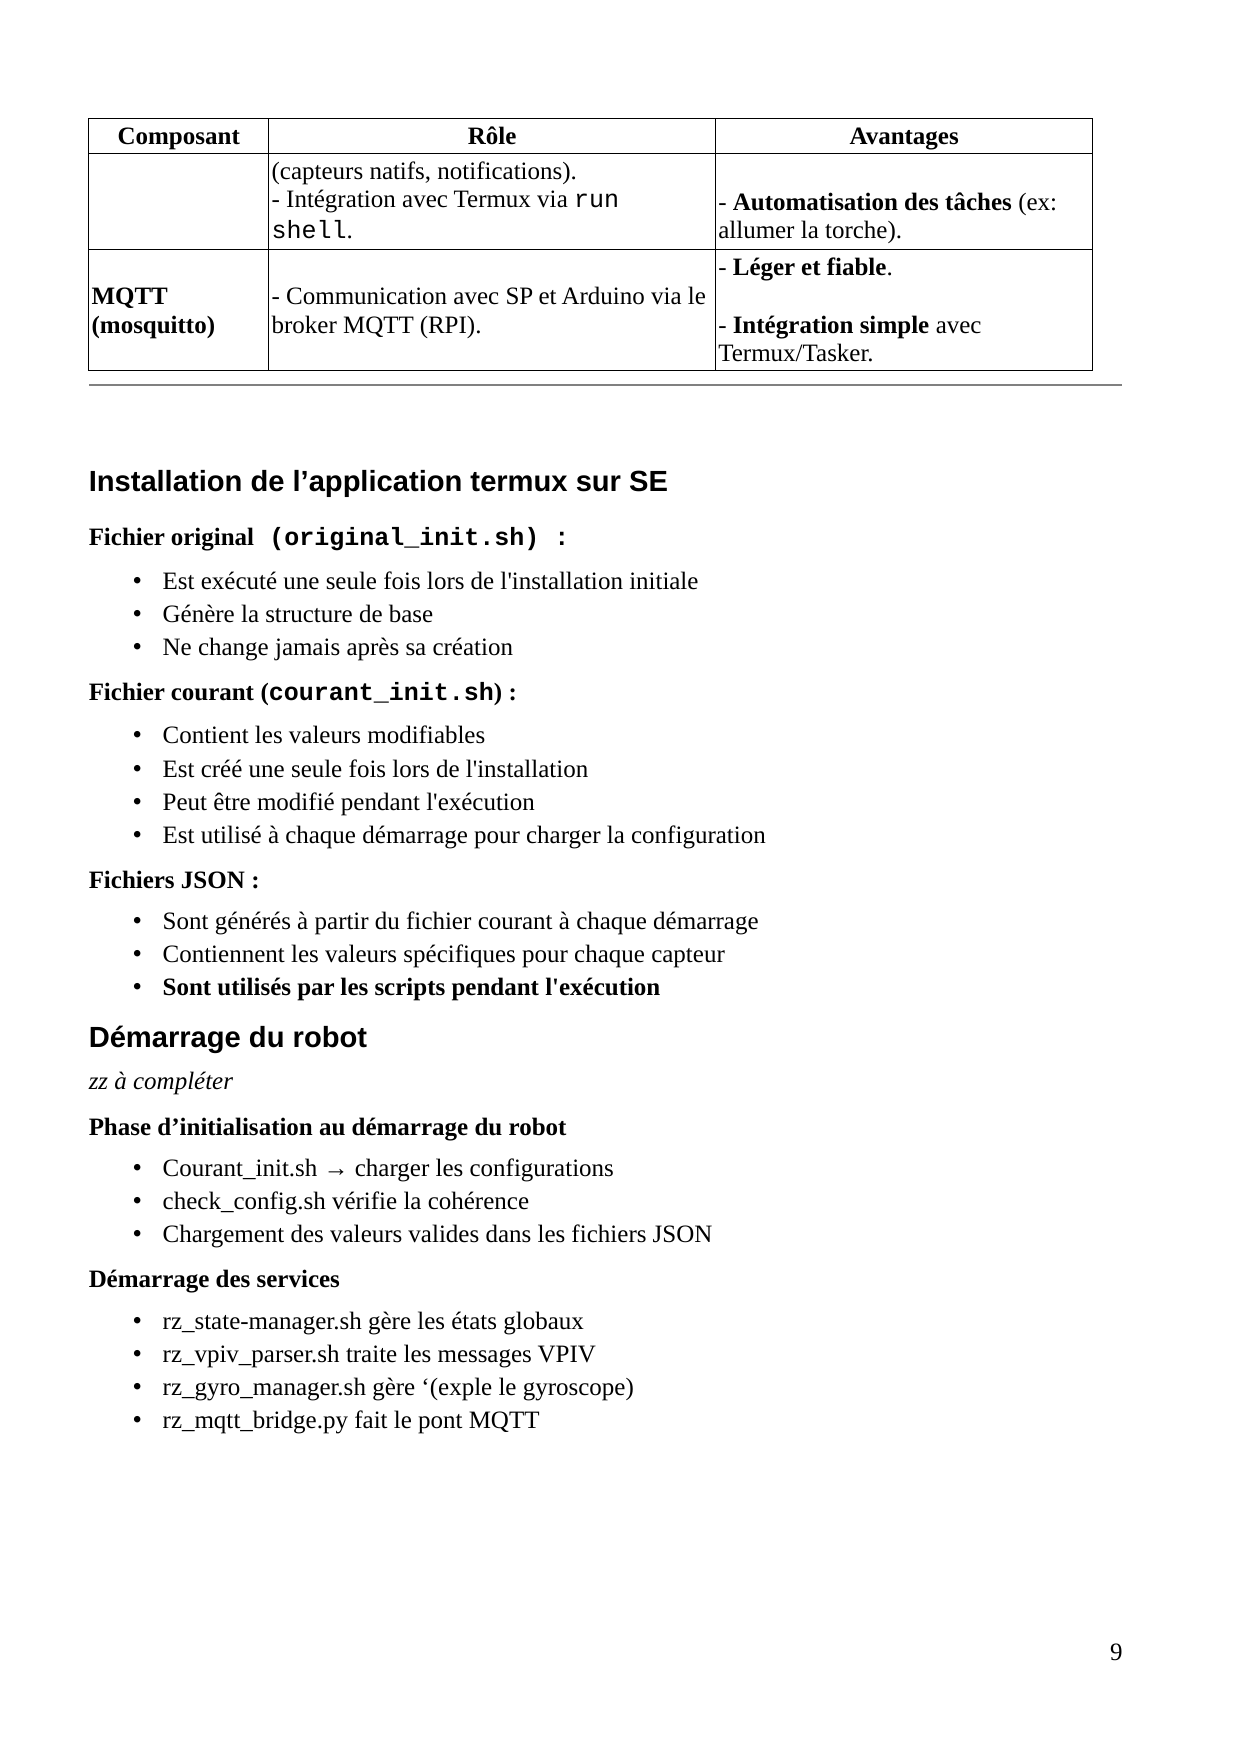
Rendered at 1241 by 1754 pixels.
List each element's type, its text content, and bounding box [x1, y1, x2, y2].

subtitle Fichiers JSON : [88, 865, 1122, 894]
list Est exécuté une seule fois lors de l'installation initiale [133, 566, 1122, 594]
list rz_mqtt_bridge.py fait le pont MQTT [133, 1405, 1122, 1433]
table_cell (capteurs natifs, notifications). - Intégration avec Termux via run shell. [269, 154, 715, 249]
list rz_state-manager.sh gère les états globaux [133, 1306, 1122, 1334]
subtitle Démarrage des services [88, 1264, 1122, 1293]
subtitle Phase d’initialisation au démarrage du robot [88, 1112, 1122, 1140]
list Contiennent les valeurs spécifiques pour chaque capteur [133, 939, 1122, 968]
table_cell MQTT (mosquitto) [89, 250, 268, 370]
list Peut être modifié pendant l'exécution [133, 787, 1122, 815]
table_cell - Communication avec SP et Arduino via le broker MQTT (RPI). [269, 250, 715, 370]
subtitle Fichier original (original_init.sh) : [88, 522, 1122, 553]
table_cell [89, 154, 268, 249]
list Sont générés à partir du fichier courant à chaque démarrage [133, 906, 1122, 935]
table_cell - Automatisation des tâches (ex: allumer la torche). [716, 154, 1092, 249]
subtitle Fichier courant (courant_init.sh) : [88, 677, 1122, 708]
list Chargement des valeurs valides dans les fichiers JSON [133, 1219, 1122, 1248]
list Est créé une seule fois lors de l'installation [133, 754, 1122, 782]
text zz à compléter [88, 1066, 1122, 1095]
table_header Avantages [716, 119, 1092, 153]
subtitle Démarrage du robot [88, 1020, 1122, 1054]
table_header Composant [89, 119, 268, 153]
list Génère la structure de base [133, 599, 1122, 627]
list check_config.sh vérifie la cohérence [133, 1186, 1122, 1215]
list Est utilisé à chaque démarrage pour charger la configuration [133, 820, 1122, 848]
list Courant_init.sh → charger les configurations [133, 1153, 1122, 1182]
list Contient les valeurs modifiables [133, 721, 1122, 749]
list rz_gyro_manager.sh gère ‘(exple le gyroscope) [133, 1372, 1122, 1401]
list Sont utilisés par les scripts pendant l'exécution [133, 972, 1122, 1001]
list rz_vpiv_parser.sh traite les messages VPIV [133, 1339, 1122, 1367]
table_header Rôle [269, 119, 715, 153]
subtitle Installation de l’application termux sur SE [88, 464, 1122, 497]
table_cell - Léger et fiable. - Intégration simple avec Termux/Tasker. [716, 250, 1092, 370]
list Ne change jamais après sa création [133, 632, 1122, 661]
